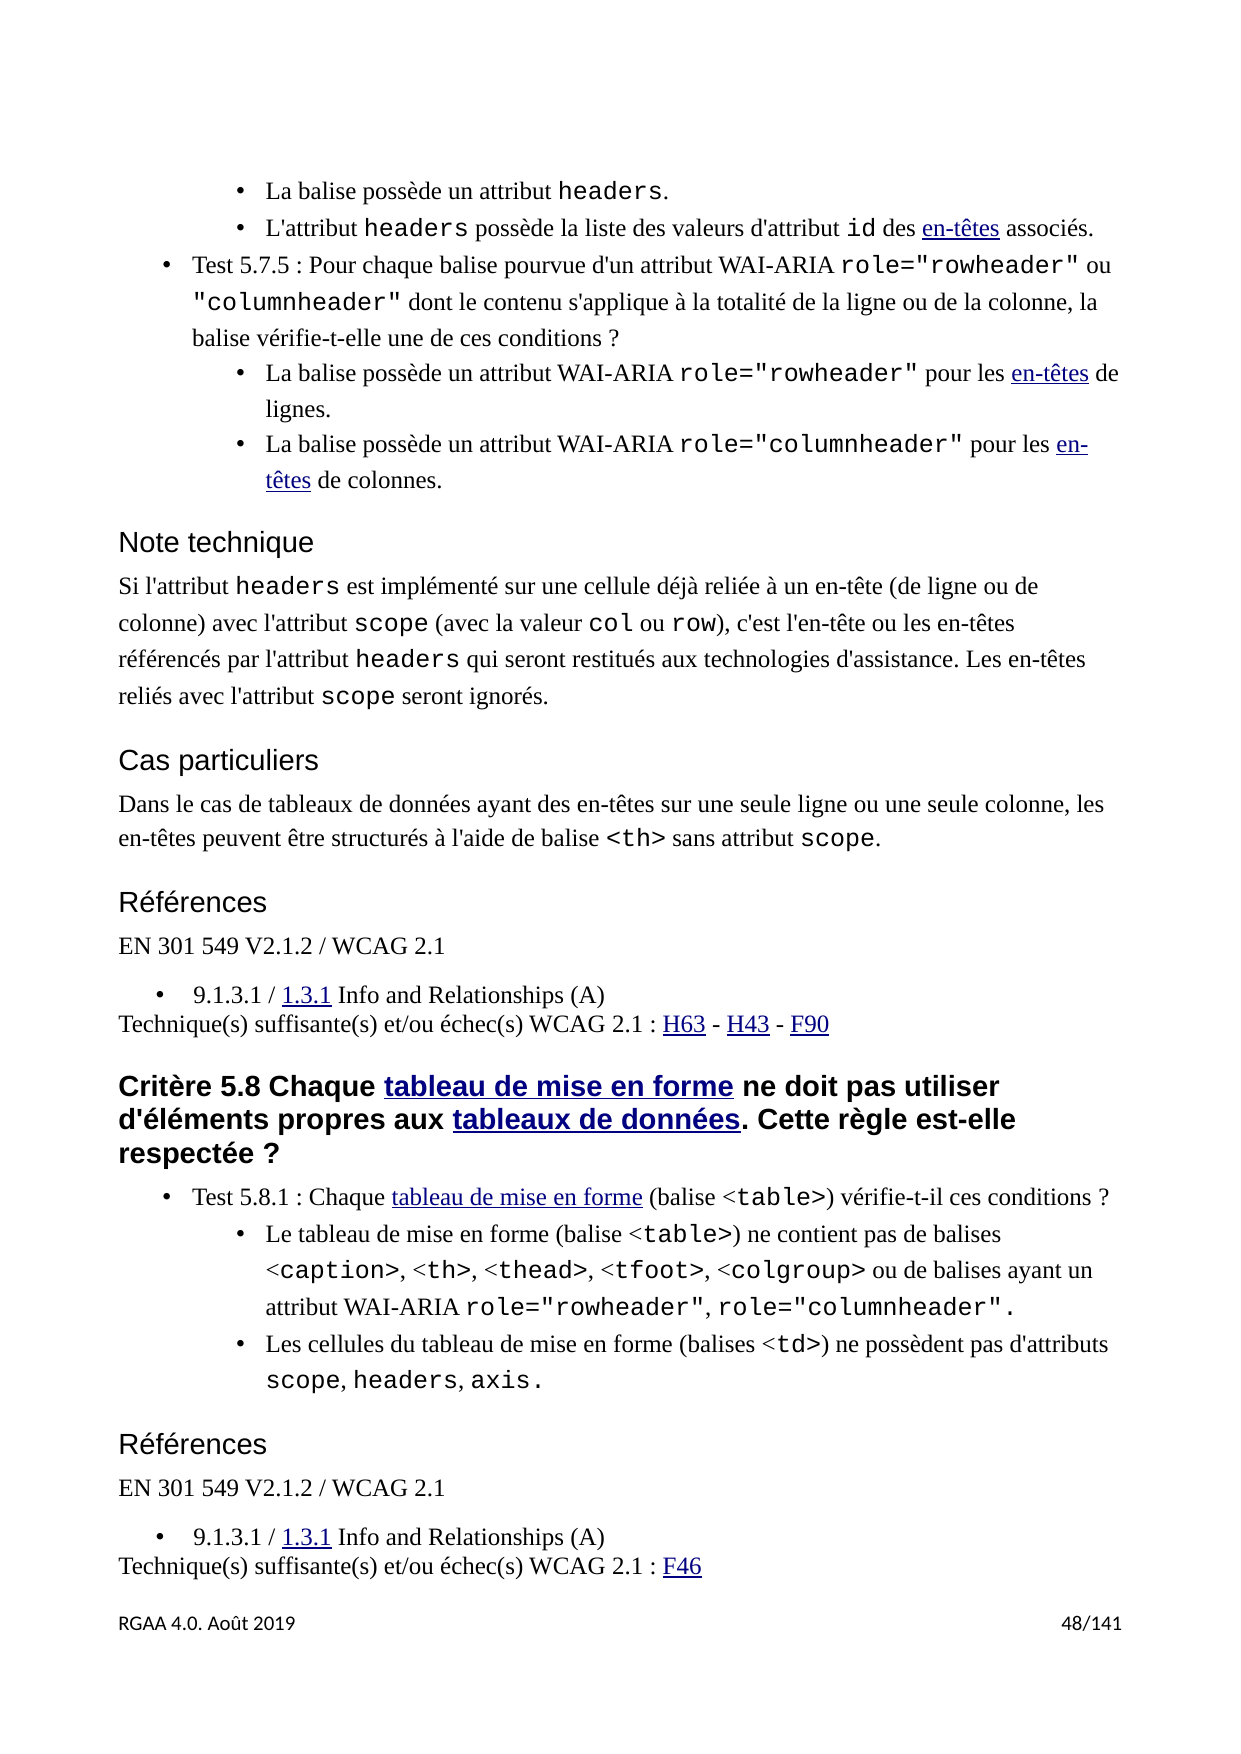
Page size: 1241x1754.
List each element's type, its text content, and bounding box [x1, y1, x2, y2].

list Test 5.7.5 : Pour chaque balise pourvue d'un attribut WAI-ARIA role="rowheader" ou "columnheader" dont le contenu s'applique à la totalité de la ligne ou de la colonne, la balise vérifie-t-elle une de ces conditions ? [162, 250, 1122, 352]
subtitle Références [118, 1427, 1122, 1461]
subtitle Critère 5.8 Chaque tableau de mise en forme ne doit pas utiliser d'éléments propres aux tableaux de données. Cette règle est-elle respectée ? [118, 1068, 1122, 1169]
list La balise possède un attribut WAI-ARIA role="rowheader" pour les en-têtes de lignes. [236, 358, 1122, 423]
text EN 301 549 V2.1.2 / WCAG 2.1 [118, 931, 1122, 960]
text EN 301 549 V2.1.2 / WCAG 2.1 [118, 1473, 1122, 1502]
list 9.1.3.1 / 1.3.1 Info and Relationships (A) [156, 980, 1122, 1009]
list L'attribut headers possède la liste des valeurs d'attribut id des en-têtes associés. [236, 213, 1122, 244]
list Le tableau de mise en forme (balise <table>) ne contient pas de balises <caption>, <th>, <thead>, <tfoot>, <colgroup> ou de balises ayant un attribut WAI-ARIA role="rowheader", role="columnheader". [236, 1219, 1122, 1323]
text Dans le cas de tableaux de données ayant des en-têtes sur une seule ligne ou une seule colonne, les en-têtes peuvent être structurés à l'aide de balise <th> sans attribut scope. [118, 789, 1122, 854]
text Technique(s) suffisante(s) et/ou échec(s) WCAG 2.1 : H63 - H43 - F90 [118, 1009, 1122, 1038]
list 9.1.3.1 / 1.3.1 Info and Relationships (A) [156, 1522, 1122, 1551]
list La balise possède un attribut WAI-ARIA role="columnheader" pour les en-têtes de colonnes. [236, 429, 1122, 494]
list La balise possède un attribut headers. [236, 176, 1122, 207]
subtitle Note technique [118, 525, 1122, 558]
subtitle Cas particuliers [118, 743, 1122, 776]
text Si l'attribut headers est implémenté sur une cellule déjà reliée à un en-tête (de ligne ou de colonne) avec l'attribut scope (avec la valeur col ou row), c'est l'en-tête ou les en-têtes référencés par l'attribut headers qui seront restitués aux technologies d'assistance. Les en-têtes reliés avec l'attribut scope seront ignorés. [118, 571, 1122, 712]
list Test 5.8.1 : Chaque tableau de mise en forme (balise <table>) vérifie-t-il ces conditions ? [162, 1182, 1122, 1212]
list Les cellules du tableau de mise en forme (balises <td>) ne possèdent pas d'attributs scope, headers, axis. [236, 1329, 1122, 1396]
subtitle Références [118, 885, 1122, 919]
text Technique(s) suffisante(s) et/ou échec(s) WCAG 2.1 : F46 [118, 1551, 1122, 1580]
